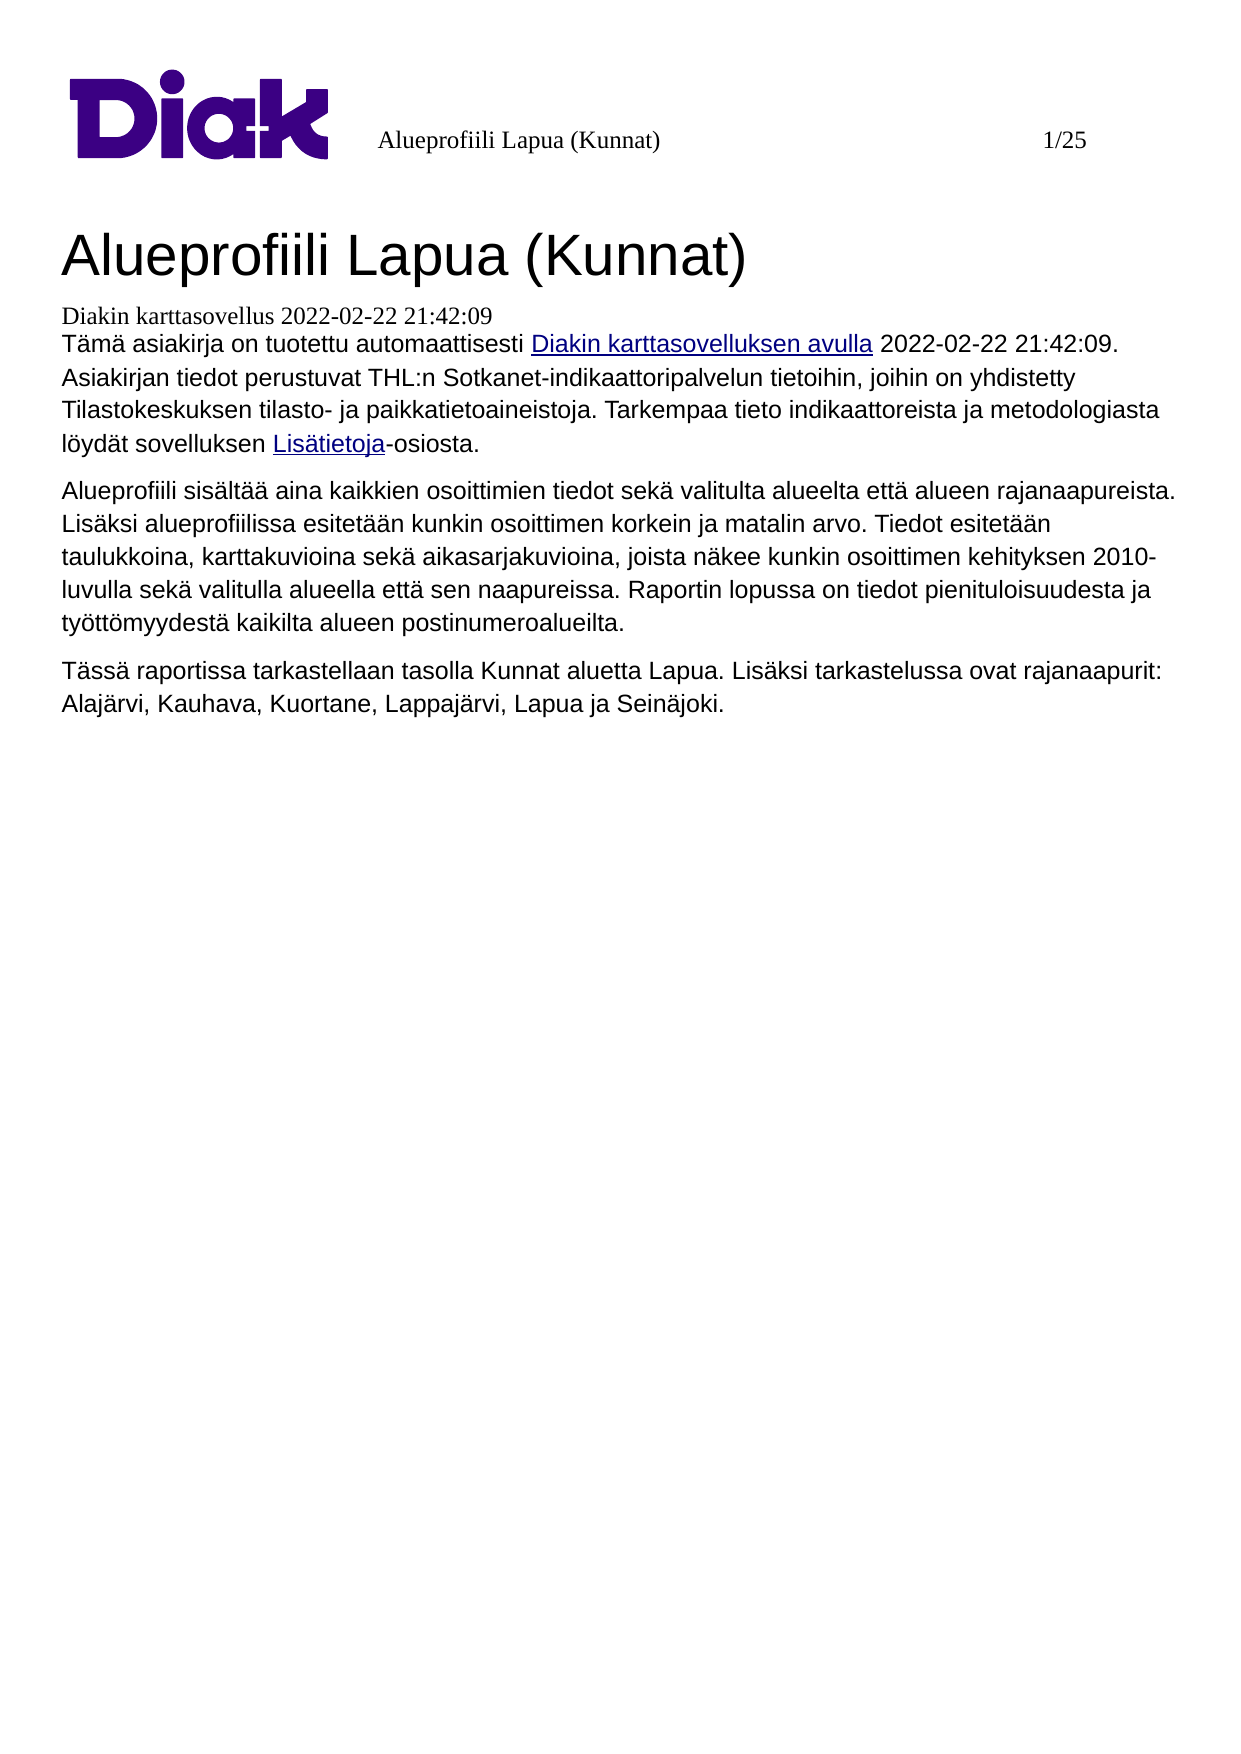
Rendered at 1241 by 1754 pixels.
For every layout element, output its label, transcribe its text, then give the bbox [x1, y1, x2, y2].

text Alueprofiili sisältää aina kaikkien osoittimien tiedot sekä valitulta alueelta että alueen rajanaapureista. Lisäksi alueprofiilissa esitetään kunkin osoittimen korkein ja matalin arvo. Tiedot esitetään taulukkoina, karttakuvioina sekä aikasarjakuvioina, joista näkee kunkin osoittimen kehityksen 2010-luvulla sekä valitulla alueella että sen naapureissa. Raportin lopussa on tiedot pienituloisuudesta ja työttömyydestä kaikilta alueen postinumeroalueilta. [61, 476, 1179, 637]
text Diakin karttasovellus 2022-02-22 21:42:09 [61, 301, 1179, 329]
text Tämä asiakirja on tuotettu automaattisesti Diakin karttasovelluksen avulla 2022-02-22 21:42:09. Asiakirjan tiedot perustuvat THL:n Sotkanet-indikaattoripalvelun tietoihin, joihin on yhdistetty Tilastokeskuksen tilasto- ja paikkatietoaineistoja. Tarkempaa tieto indikaattoreista ja metodologiasta löydät sovelluksen Lisätietoja-osiosta. [61, 329, 1179, 457]
title Alueprofiili Lapua (Kunnat) [61, 221, 1179, 288]
text Tässä raportissa tarkastellaan tasolla Kunnat aluetta Lapua. Lisäksi tarkastelussa ovat rajanaapurit: Alajärvi, Kauhava, Kuortane, Lappajärvi, Lapua ja Seinäjoki. [61, 656, 1179, 718]
